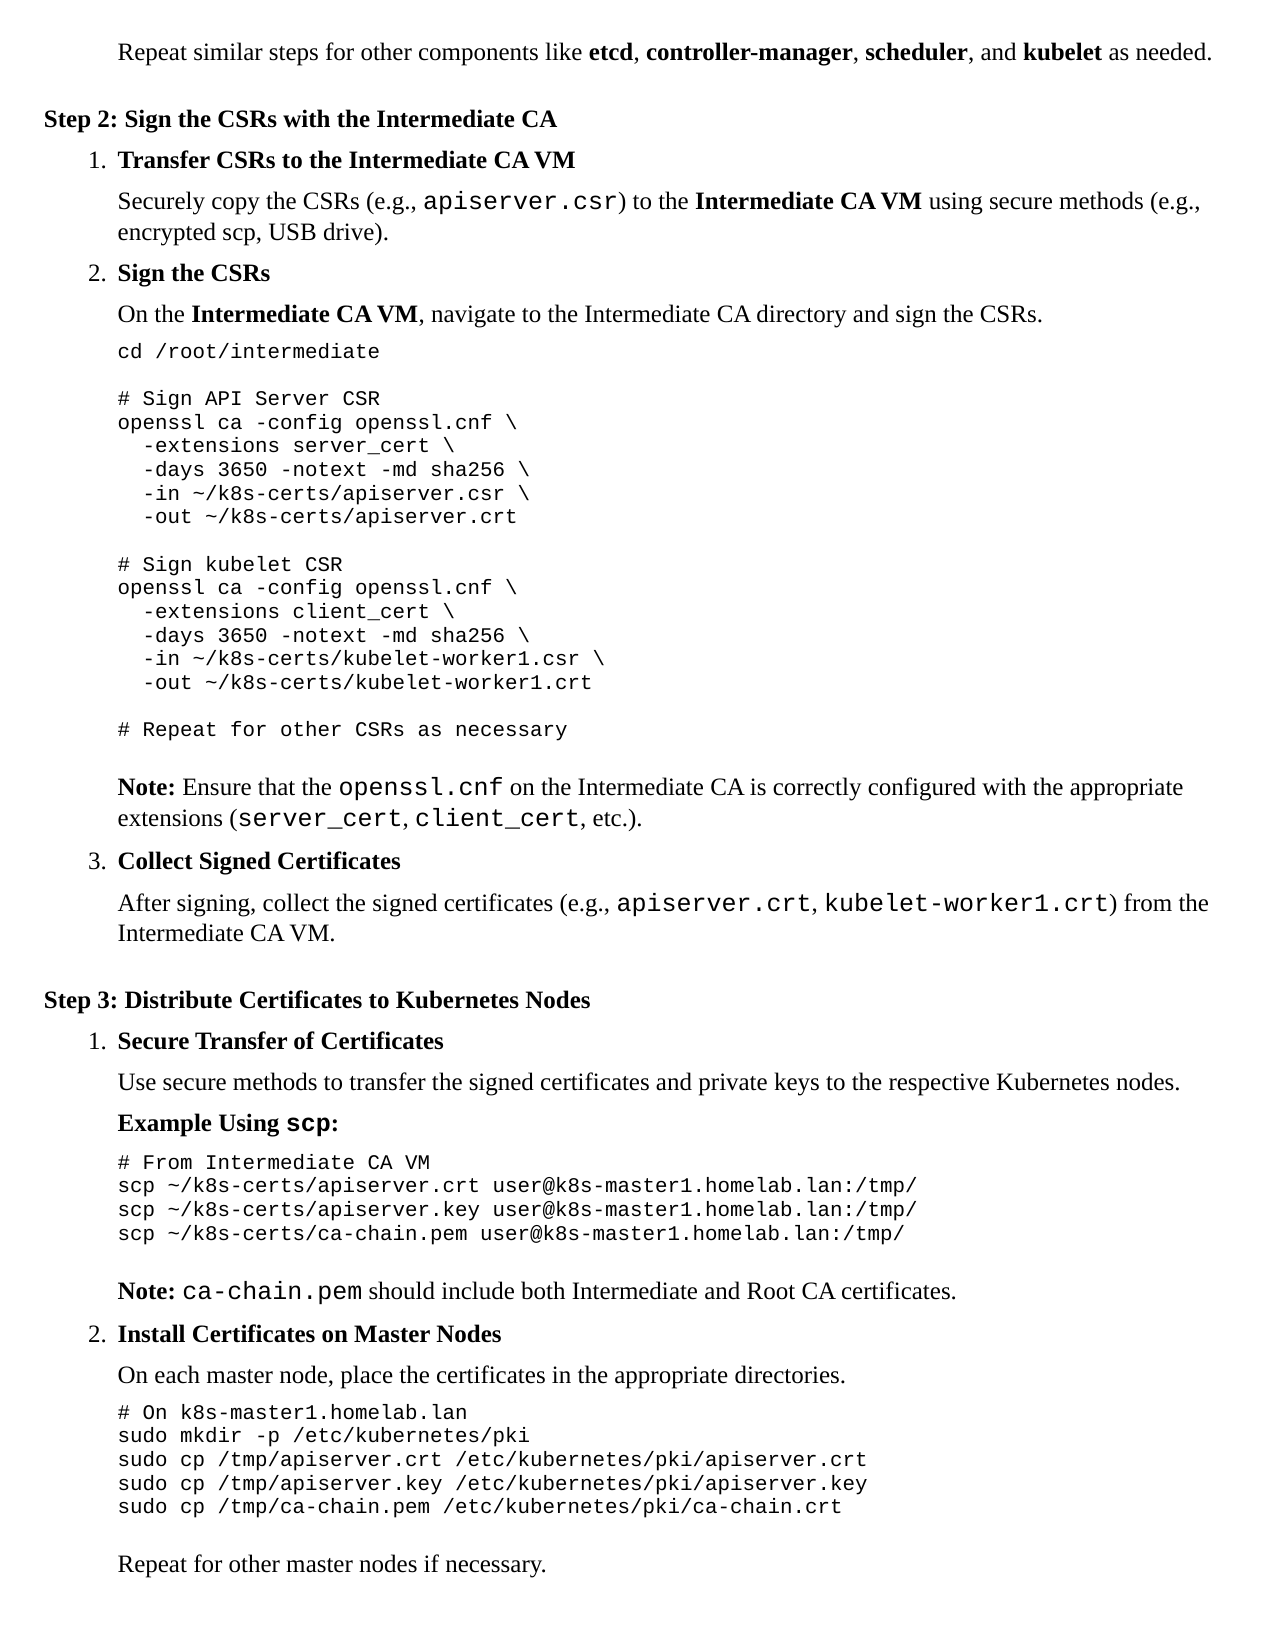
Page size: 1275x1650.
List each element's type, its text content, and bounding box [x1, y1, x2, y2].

list sudo cp /tmp/apiserver.crt /etc/kubernetes/pki/apiserver.crt [88, 1449, 1217, 1473]
list scp ~/k8s-certs/apiserver.key user@k8s-master1.homelab.lan:/tmp/ [88, 1199, 1217, 1223]
list Example Using scp: [88, 1108, 1217, 1139]
list # Sign kubelet CSR [88, 554, 1217, 577]
list sudo cp /tmp/apiserver.key /etc/kubernetes/pki/apiserver.key [88, 1473, 1217, 1496]
list Use secure methods to transfer the signed certificates and private keys to the respective Kubernetes nodes. [88, 1067, 1217, 1096]
list -days 3650 -notext -md sha256 \ [88, 624, 1217, 648]
list Repeat similar steps for other components like etcd, controller-manager, scheduler, and kubelet as needed. [88, 37, 1217, 66]
list # Repeat for other CSRs as necessary [88, 719, 1217, 743]
subtitle Step 2: Sign the CSRs with the Intermediate CA [44, 104, 1217, 132]
list Repeat for other master nodes if necessary. [88, 1549, 1217, 1578]
subtitle Step 3: Distribute Certificates to Kubernetes Nodes [44, 985, 1217, 1013]
list # Sign API Server CSR [88, 388, 1217, 412]
list After signing, collect the signed certificates (e.g., apiserver.crt, kubelet-worker1.crt) from the Intermediate CA VM. [88, 888, 1217, 947]
list Transfer CSRs to the Intermediate CA VM [88, 145, 1217, 174]
list # From Intermediate CA VM [88, 1152, 1217, 1176]
list -days 3650 -notext -md sha256 \ [88, 459, 1217, 483]
list -out ~/k8s-certs/kubelet-worker1.crt [88, 672, 1217, 696]
list openssl ca -config openssl.cnf \ [88, 412, 1217, 435]
list On the Intermediate CA VM, navigate to the Intermediate CA directory and sign the CSRs. [88, 299, 1217, 328]
list Note: ca-chain.pem should include both Intermediate and Root CA certificates. [88, 1276, 1217, 1307]
list Sign the CSRs [88, 258, 1217, 287]
list Secure Transfer of Certificates [88, 1026, 1217, 1055]
list On each master node, place the certificates in the appropriate directories. [88, 1361, 1217, 1389]
list Collect Signed Certificates [88, 846, 1217, 875]
list -extensions client_cert \ [88, 601, 1217, 624]
list Note: Ensure that the openssl.cnf on the Intermediate CA is correctly configured with the appropriate extensions (server_cert, client_cert, etc.). [88, 772, 1217, 834]
list -out ~/k8s-certs/apiserver.crt [88, 506, 1217, 530]
list -extensions server_cert \ [88, 435, 1217, 459]
list Securely copy the CSRs (e.g., apiserver.csr) to the Intermediate CA VM using secure methods (e.g., encrypted scp, USB drive). [88, 186, 1217, 246]
list scp ~/k8s-certs/ca-chain.pem user@k8s-master1.homelab.lan:/tmp/ [88, 1223, 1217, 1246]
list -in ~/k8s-certs/kubelet-worker1.csr \ [88, 648, 1217, 672]
list openssl ca -config openssl.cnf \ [88, 577, 1217, 601]
list Install Certificates on Master Nodes [88, 1319, 1217, 1348]
list # On k8s-master1.homelab.lan [88, 1402, 1217, 1425]
list cd /root/intermediate [88, 341, 1217, 364]
list -in ~/k8s-certs/apiserver.csr \ [88, 483, 1217, 506]
list scp ~/k8s-certs/apiserver.crt user@k8s-master1.homelab.lan:/tmp/ [88, 1176, 1217, 1199]
list sudo cp /tmp/ca-chain.pem /etc/kubernetes/pki/ca-chain.crt [88, 1496, 1217, 1520]
list sudo mkdir -p /etc/kubernetes/pki [88, 1425, 1217, 1449]
